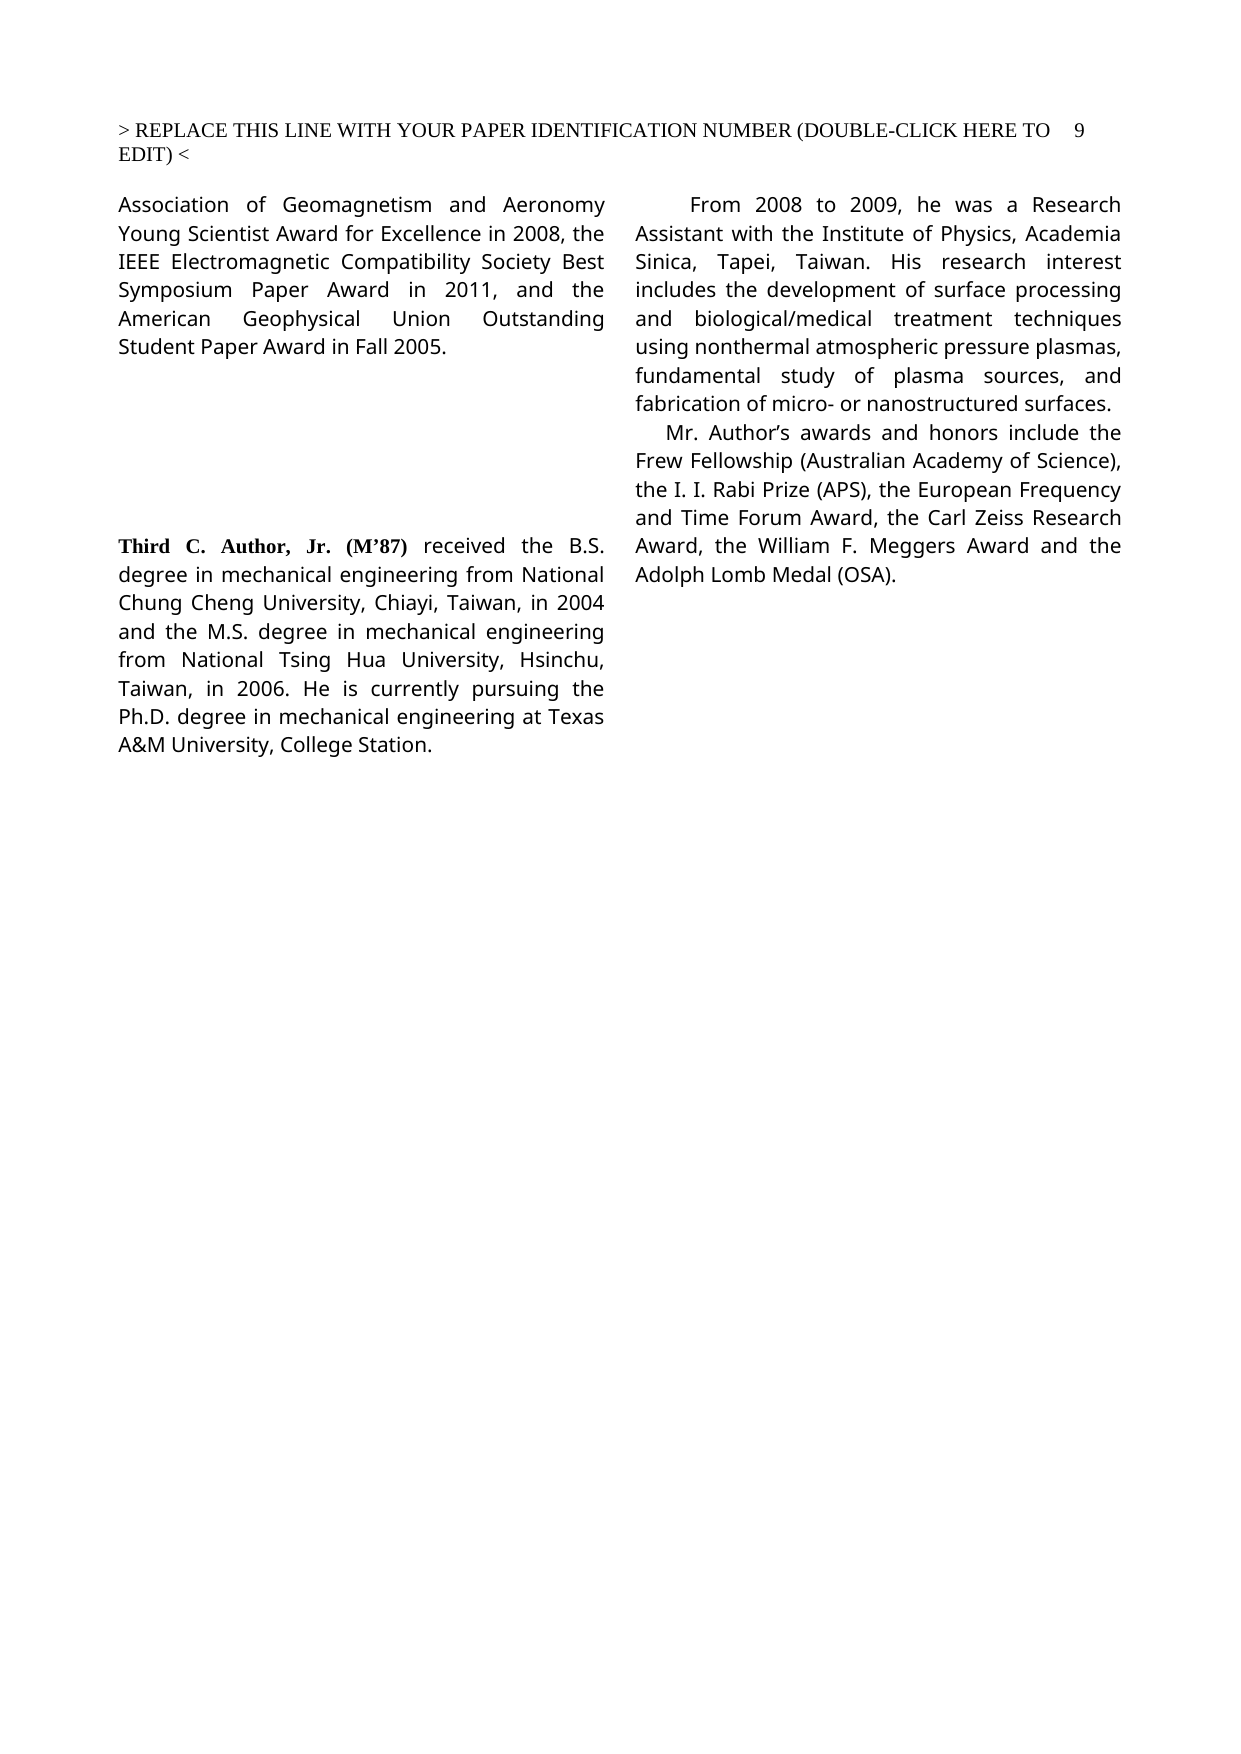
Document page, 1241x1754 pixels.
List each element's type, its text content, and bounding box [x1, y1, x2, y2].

text Third C. Author, Jr. (M’87) received the B.S. degree in mechanical engineering from National Chung Cheng University, Chiayi, Taiwan, in 2004 and the M.S. degree in mechanical engineering from National Tsing Hua University, Hsinchu, Taiwan, in 2006. He is currently pursuing the Ph.D. degree in mechanical engineering at Texas A&M University, College Station. [118, 532, 605, 759]
text Association of Geomagnetism and Aeronomy Young Scientist Award for Excellence in 2008, the IEEE Electromagnetic Compatibility Society Best Symposium Paper Award in 2011, and the American Geophysical Union Outstanding Student Paper Award in Fall 2005. [118, 190, 605, 361]
text Mr. Author’s awards and honors include the Frew Fellowship (Australian Academy of Science), the I. I. Rabi Prize (APS), the European Frequency and Time Forum Award, the Carl Zeiss Research Award, the William F. Meggers Award and the Adolph Lomb Medal (OSA). [635, 418, 1122, 588]
text From 2008 to 2009, he was a Research Assistant with the Institute of Physics, Academia Sinica, Tapei, Taiwan. His research interest includes the development of surface processing and biological/medical treatment techniques using nonthermal atmospheric pressure plasmas, fundamental study of plasma sources, and fabrication of micro- or nanostructured surfaces. [635, 190, 1122, 418]
